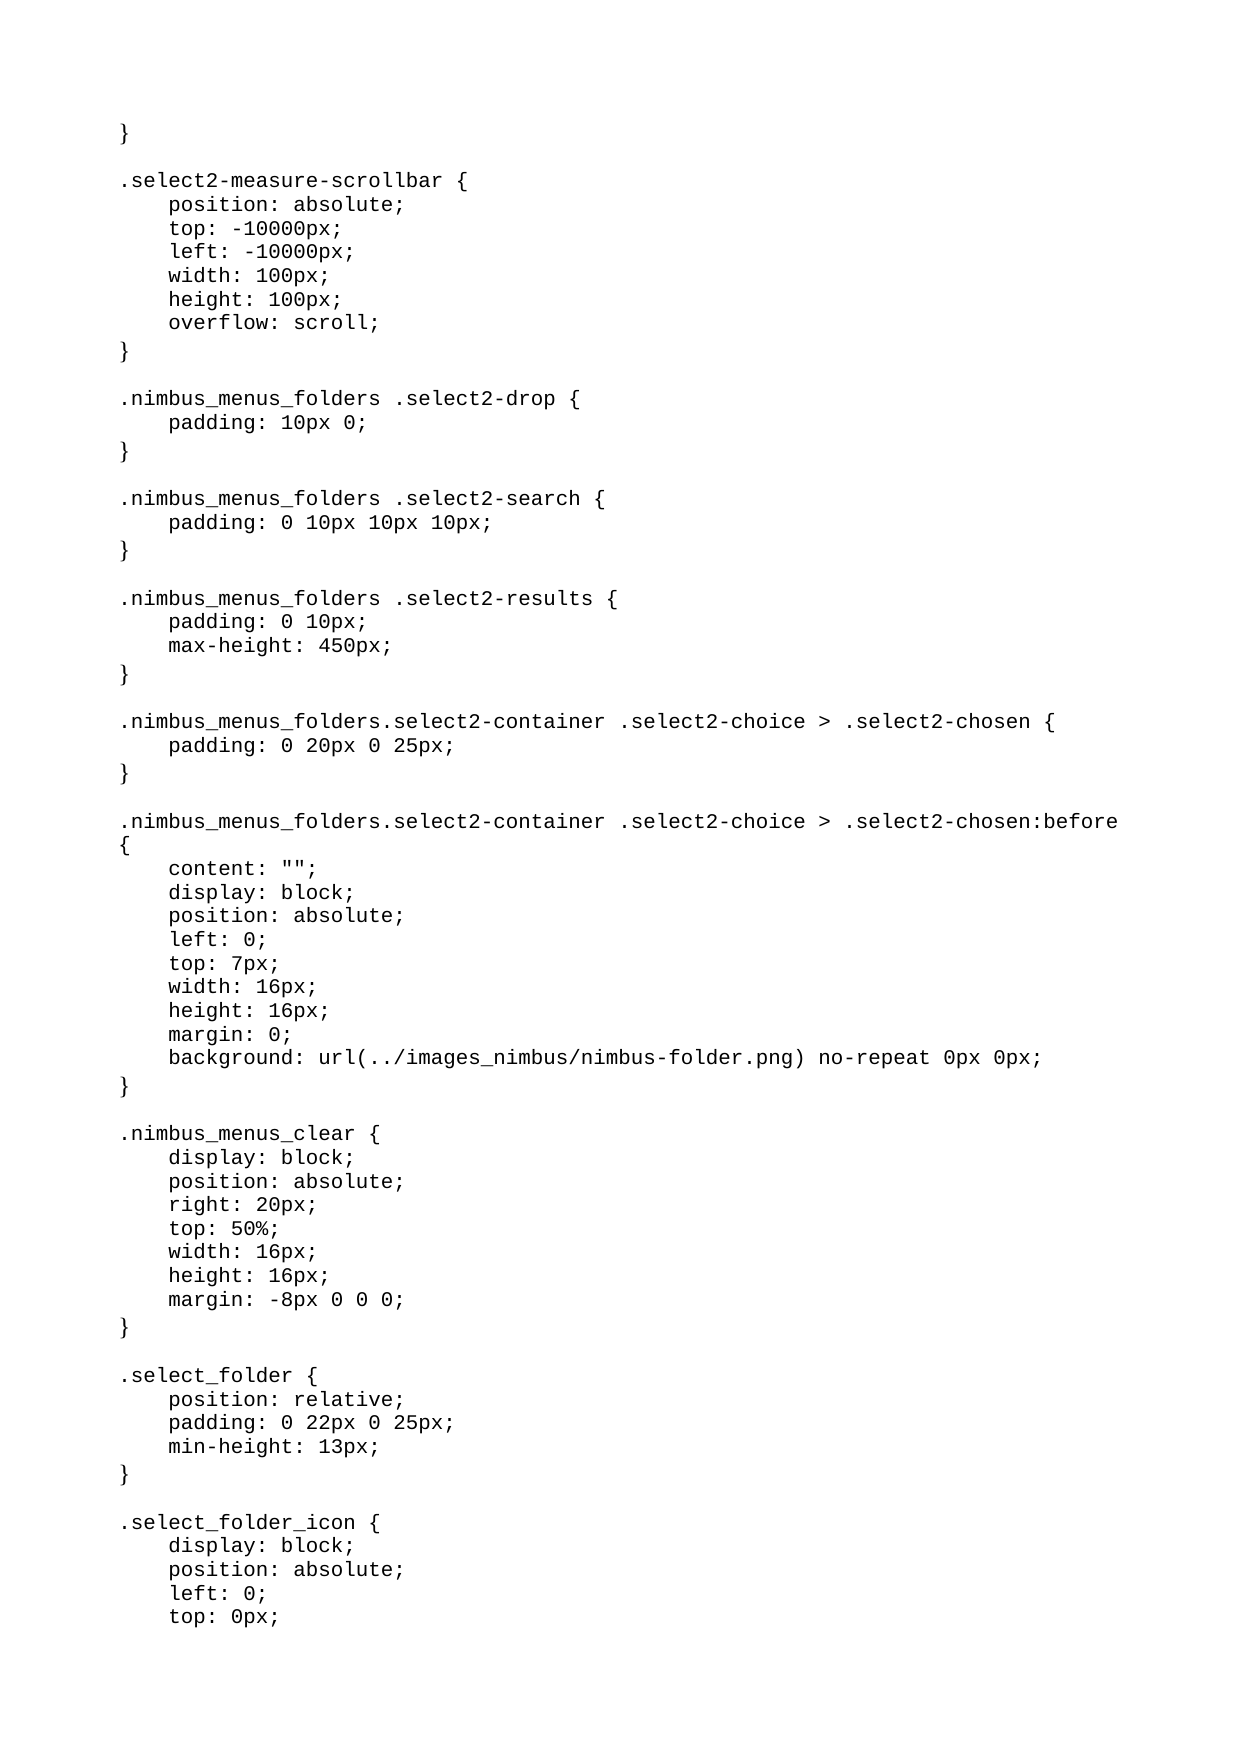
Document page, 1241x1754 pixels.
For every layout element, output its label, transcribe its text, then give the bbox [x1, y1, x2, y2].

text margin: 0; [118, 1024, 1122, 1047]
text .select_folder_icon { [118, 1512, 1122, 1536]
text } [118, 436, 1122, 464]
text padding: 0 22px 0 25px; [118, 1412, 1122, 1436]
text height: 16px; [118, 1000, 1122, 1024]
text top: 7px; [118, 953, 1122, 976]
text top: 50%; [118, 1218, 1122, 1242]
text width: 16px; [118, 1242, 1122, 1265]
text top: 0px; [118, 1606, 1122, 1630]
text max-height: 450px; [118, 635, 1122, 659]
text width: 16px; [118, 976, 1122, 1000]
text height: 100px; [118, 289, 1122, 312]
text content: ""; [118, 858, 1122, 882]
text .select2-measure-scrollbar { [118, 171, 1122, 194]
text .nimbus_menus_folders .select2-drop { [118, 388, 1122, 412]
text } [118, 758, 1122, 787]
text top: -10000px; [118, 218, 1122, 241]
text .nimbus_menus_folders .select2-search { [118, 488, 1122, 512]
text } [118, 659, 1122, 687]
text position: absolute; [118, 1171, 1122, 1194]
text left: 0; [118, 1583, 1122, 1606]
text } [118, 118, 1122, 147]
text position: absolute; [118, 194, 1122, 218]
text margin: -8px 0 0 0; [118, 1289, 1122, 1312]
text padding: 0 20px 0 25px; [118, 735, 1122, 758]
text position: absolute; [118, 905, 1122, 929]
text .nimbus_menus_folders.select2-container .select2-choice > .select2-chosen:before { [118, 811, 1122, 858]
text position: absolute; [118, 1559, 1122, 1583]
text position: relative; [118, 1388, 1122, 1412]
text left: -10000px; [118, 241, 1122, 265]
text min-height: 13px; [118, 1436, 1122, 1459]
text overflow: scroll; [118, 312, 1122, 336]
text padding: 0 10px 10px 10px; [118, 512, 1122, 535]
text .nimbus_menus_folders.select2-container .select2-choice > .select2-chosen { [118, 711, 1122, 735]
text height: 16px; [118, 1265, 1122, 1289]
text } [118, 336, 1122, 365]
text padding: 10px 0; [118, 412, 1122, 436]
text display: block; [118, 882, 1122, 905]
text width: 100px; [118, 265, 1122, 289]
text } [118, 1071, 1122, 1100]
text background: url(../images_nimbus/nimbus-folder.png) no-repeat 0px 0px; [118, 1047, 1122, 1071]
text .select_folder { [118, 1365, 1122, 1388]
text right: 20px; [118, 1194, 1122, 1218]
text .nimbus_menus_clear { [118, 1123, 1122, 1147]
text } [118, 1459, 1122, 1488]
text .nimbus_menus_folders .select2-results { [118, 588, 1122, 611]
text display: block; [118, 1536, 1122, 1559]
text } [118, 1312, 1122, 1341]
text padding: 0 10px; [118, 611, 1122, 635]
text left: 0; [118, 929, 1122, 953]
text } [118, 535, 1122, 564]
text display: block; [118, 1147, 1122, 1171]
